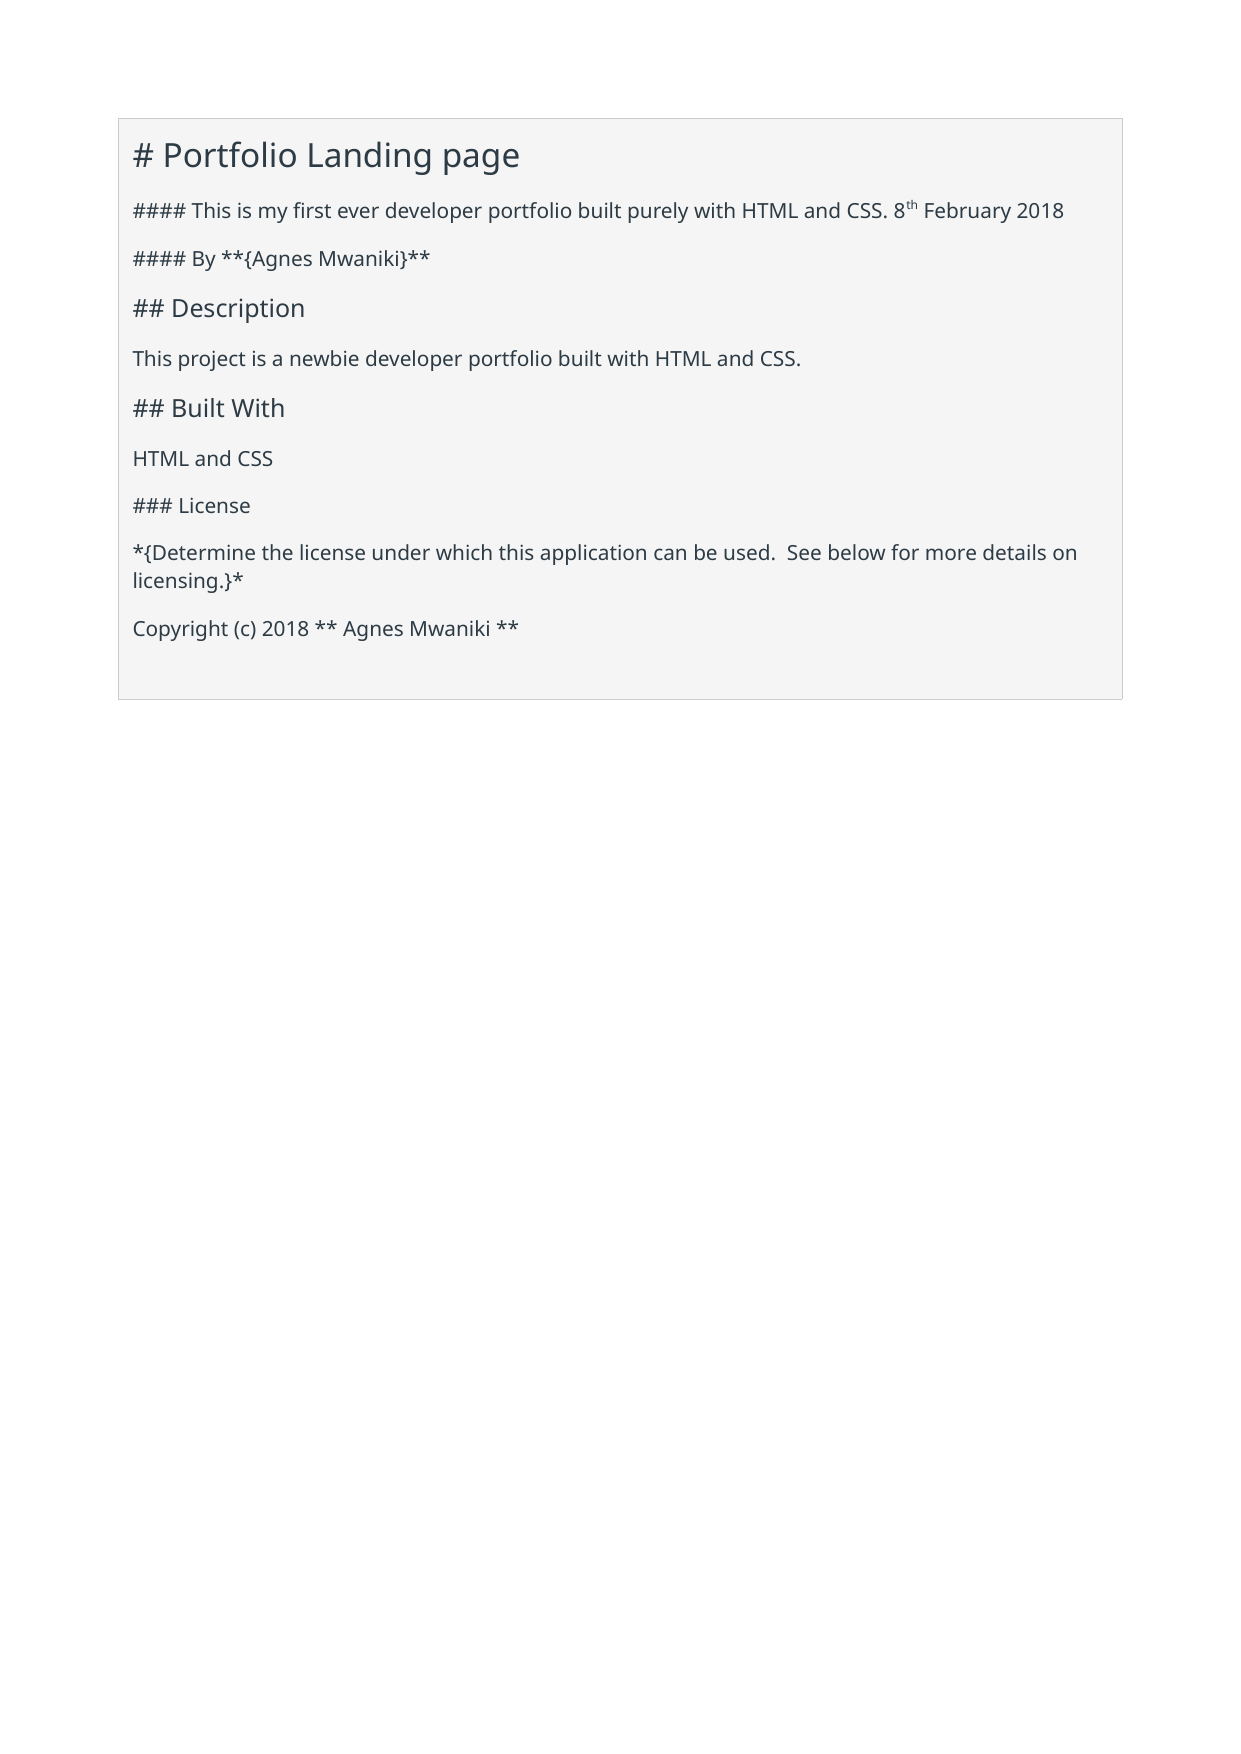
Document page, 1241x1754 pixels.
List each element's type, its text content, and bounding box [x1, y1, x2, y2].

text Copyright (c) 2018 ** Agnes Mwaniki ** [119, 599, 1122, 642]
text HTML and CSS [119, 429, 1122, 472]
text # Portfolio Landing page [119, 119, 1122, 178]
text #### By **{Agnes Mwaniki}** [119, 229, 1122, 272]
text ## Description [119, 277, 1122, 325]
text ### License [119, 477, 1122, 519]
text This project is a newbie developer portfolio built with HTML and CSS. [119, 329, 1122, 372]
text #### This is my first ever developer portfolio built purely with HTML and CSS. 8th February 2018 [119, 182, 1122, 225]
text ## Built With [119, 377, 1122, 425]
text *{Determine the license under which this application can be used. See below for more details on licensing.}* [119, 524, 1122, 595]
